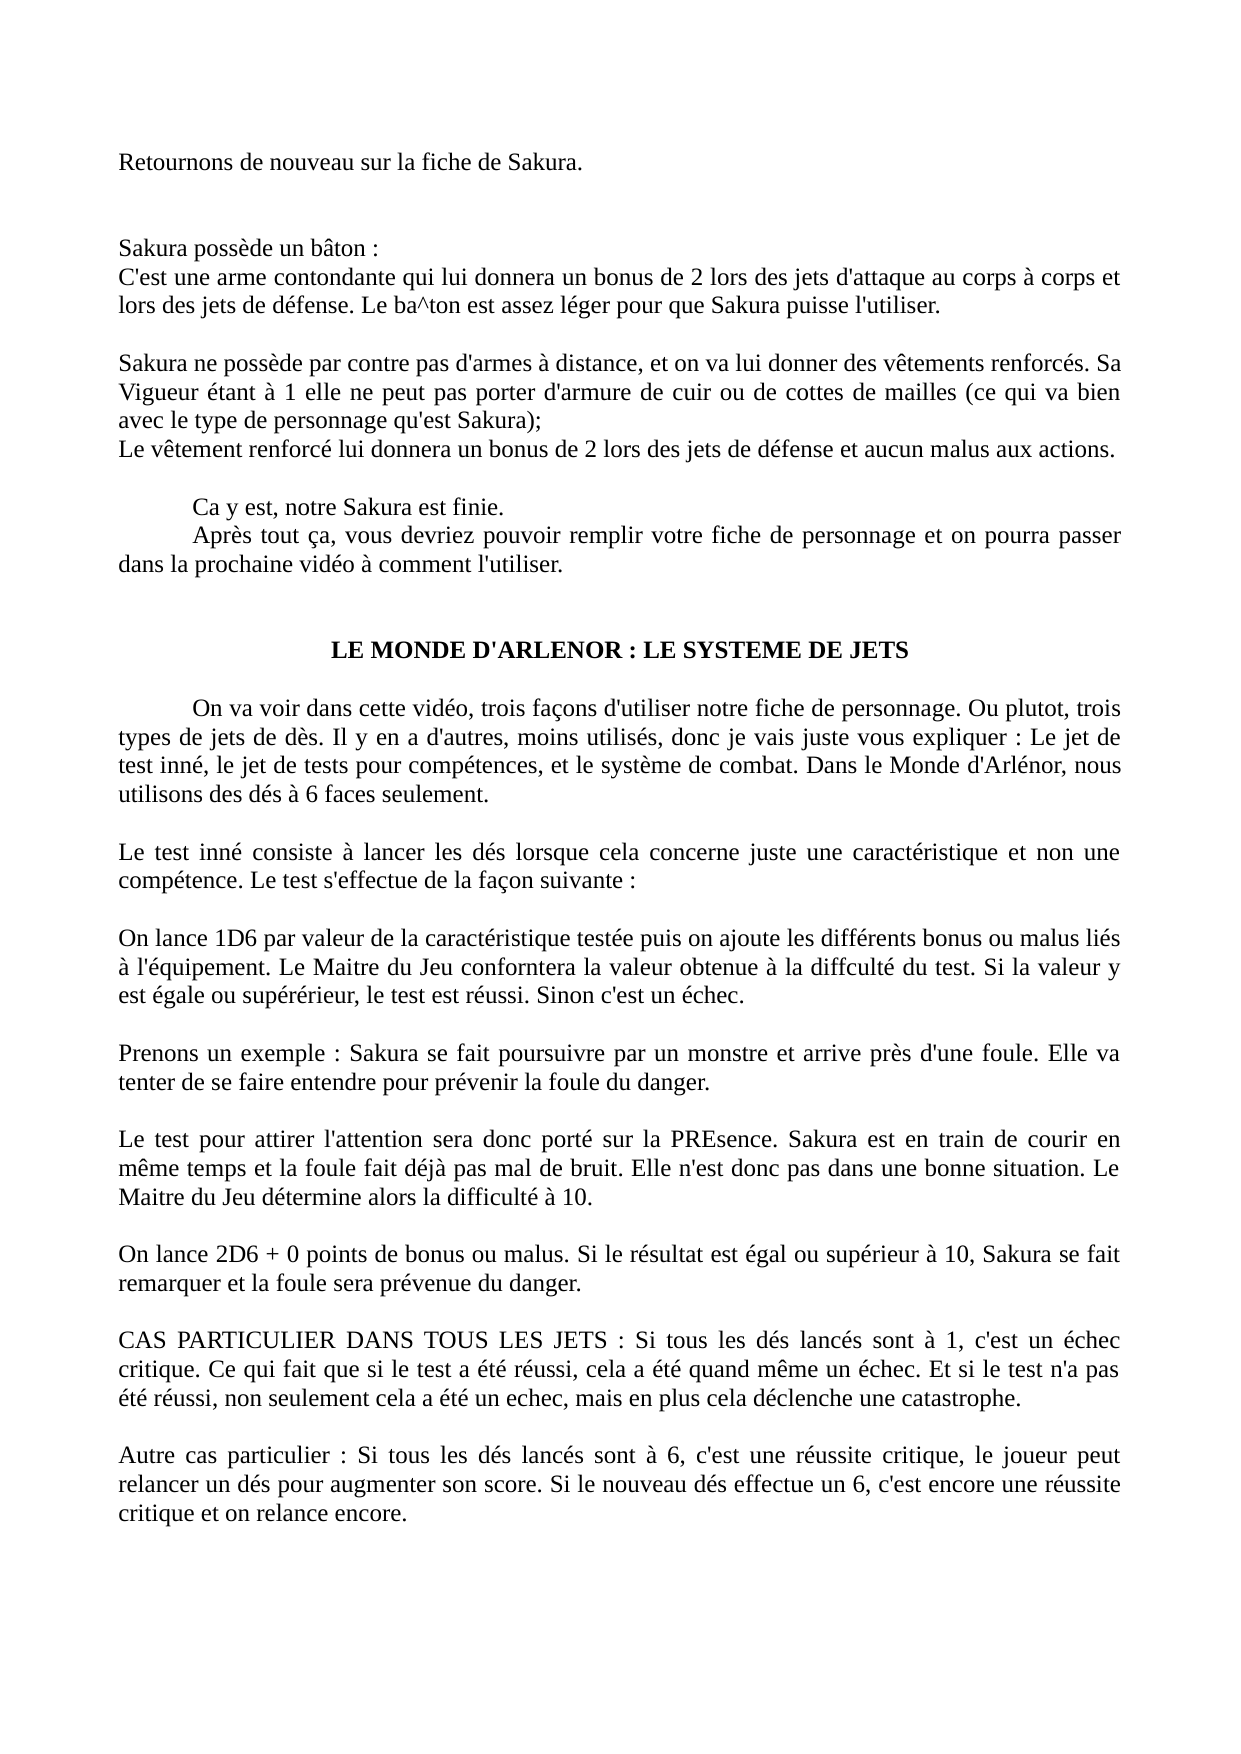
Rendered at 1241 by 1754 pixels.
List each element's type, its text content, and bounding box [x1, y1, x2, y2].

text Sakura possède un bâton : [118, 233, 1122, 262]
text Ca y est, notre Sakura est finie. [118, 492, 1122, 521]
text Prenons un exemple : Sakura se fait poursuivre par un monstre et arrive près d'une foule. Elle va tenter de se faire entendre pour prévenir la foule du danger. [118, 1038, 1122, 1096]
text Sakura ne possède par contre pas d'armes à distance, et on va lui donner des vêtements renforcés. Sa Vigueur étant à 1 elle ne peut pas porter d'armure de cuir ou de cottes de mailles (ce qui va bien avec le type de personnage qu'est Sakura); [118, 348, 1122, 434]
text On va voir dans cette vidéo, trois façons d'utiliser notre fiche de personnage. Ou plutot, trois types de jets de dès. Il y en a d'autres, moins utilisés, donc je vais juste vous expliquer : Le jet de test inné, le jet de tests pour compétences, et le système de combat. Dans le Monde d'Arlénor, nous utilisons des dés à 6 faces seulement. [118, 693, 1122, 808]
text On lance 2D6 + 0 points de bonus ou malus. Si le résultat est égal ou supérieur à 10, Sakura se fait remarquer et la foule sera prévenue du danger. [118, 1239, 1122, 1297]
text C'est une arme contondante qui lui donnera un bonus de 2 lors des jets d'attaque au corps à corps et lors des jets de défense. Le ba^ton est assez léger pour que Sakura puisse l'utiliser. [118, 262, 1122, 319]
text Le vêtement renforcé lui donnera un bonus de 2 lors des jets de défense et aucun malus aux actions. [118, 434, 1122, 463]
text Le test inné consiste à lancer les dés lorsque cela concerne juste une caractéristique et non une compétence. Le test s'effectue de la façon suivante : [118, 837, 1122, 894]
text Retournons de nouveau sur la fiche de Sakura. [118, 147, 1122, 176]
text On lance 1D6 par valeur de la caractéristique testée puis on ajoute les différents bonus ou malus liés à l'équipement. Le Maitre du Jeu conforntera la valeur obtenue à la diffculté du test. Si la valeur y est égale ou supérérieur, le test est réussi. Sinon c'est un échec. [118, 923, 1122, 1009]
text Autre cas particulier : Si tous les dés lancés sont à 6, c'est une réussite critique, le joueur peut relancer un dés pour augmenter son score. Si le nouveau dés effectue un 6, c'est encore une réussite critique et on relance encore. [118, 1441, 1122, 1527]
text Après tout ça, vous devriez pouvoir remplir votre fiche de personnage et on pourra passer dans la prochaine vidéo à comment l'utiliser. [118, 521, 1122, 578]
text CAS PARTICULIER DANS TOUS LES JETS : Si tous les dés lancés sont à 1, c'est un échec critique. Ce qui fait que si le test a été réussi, cela a été quand même un échec. Et si le test n'a pas été réussi, non seulement cela a été un echec, mais en plus cela déclenche une catastrophe. [118, 1326, 1122, 1412]
text LE MONDE D'ARLENOR : LE SYSTEME DE JETS [118, 636, 1122, 664]
text Le test pour attirer l'attention sera donc porté sur la PREsence. Sakura est en train de courir en même temps et la foule fait déjà pas mal de bruit. Elle n'est donc pas dans une bonne situation. Le Maitre du Jeu détermine alors la difficulté à 10. [118, 1124, 1122, 1211]
